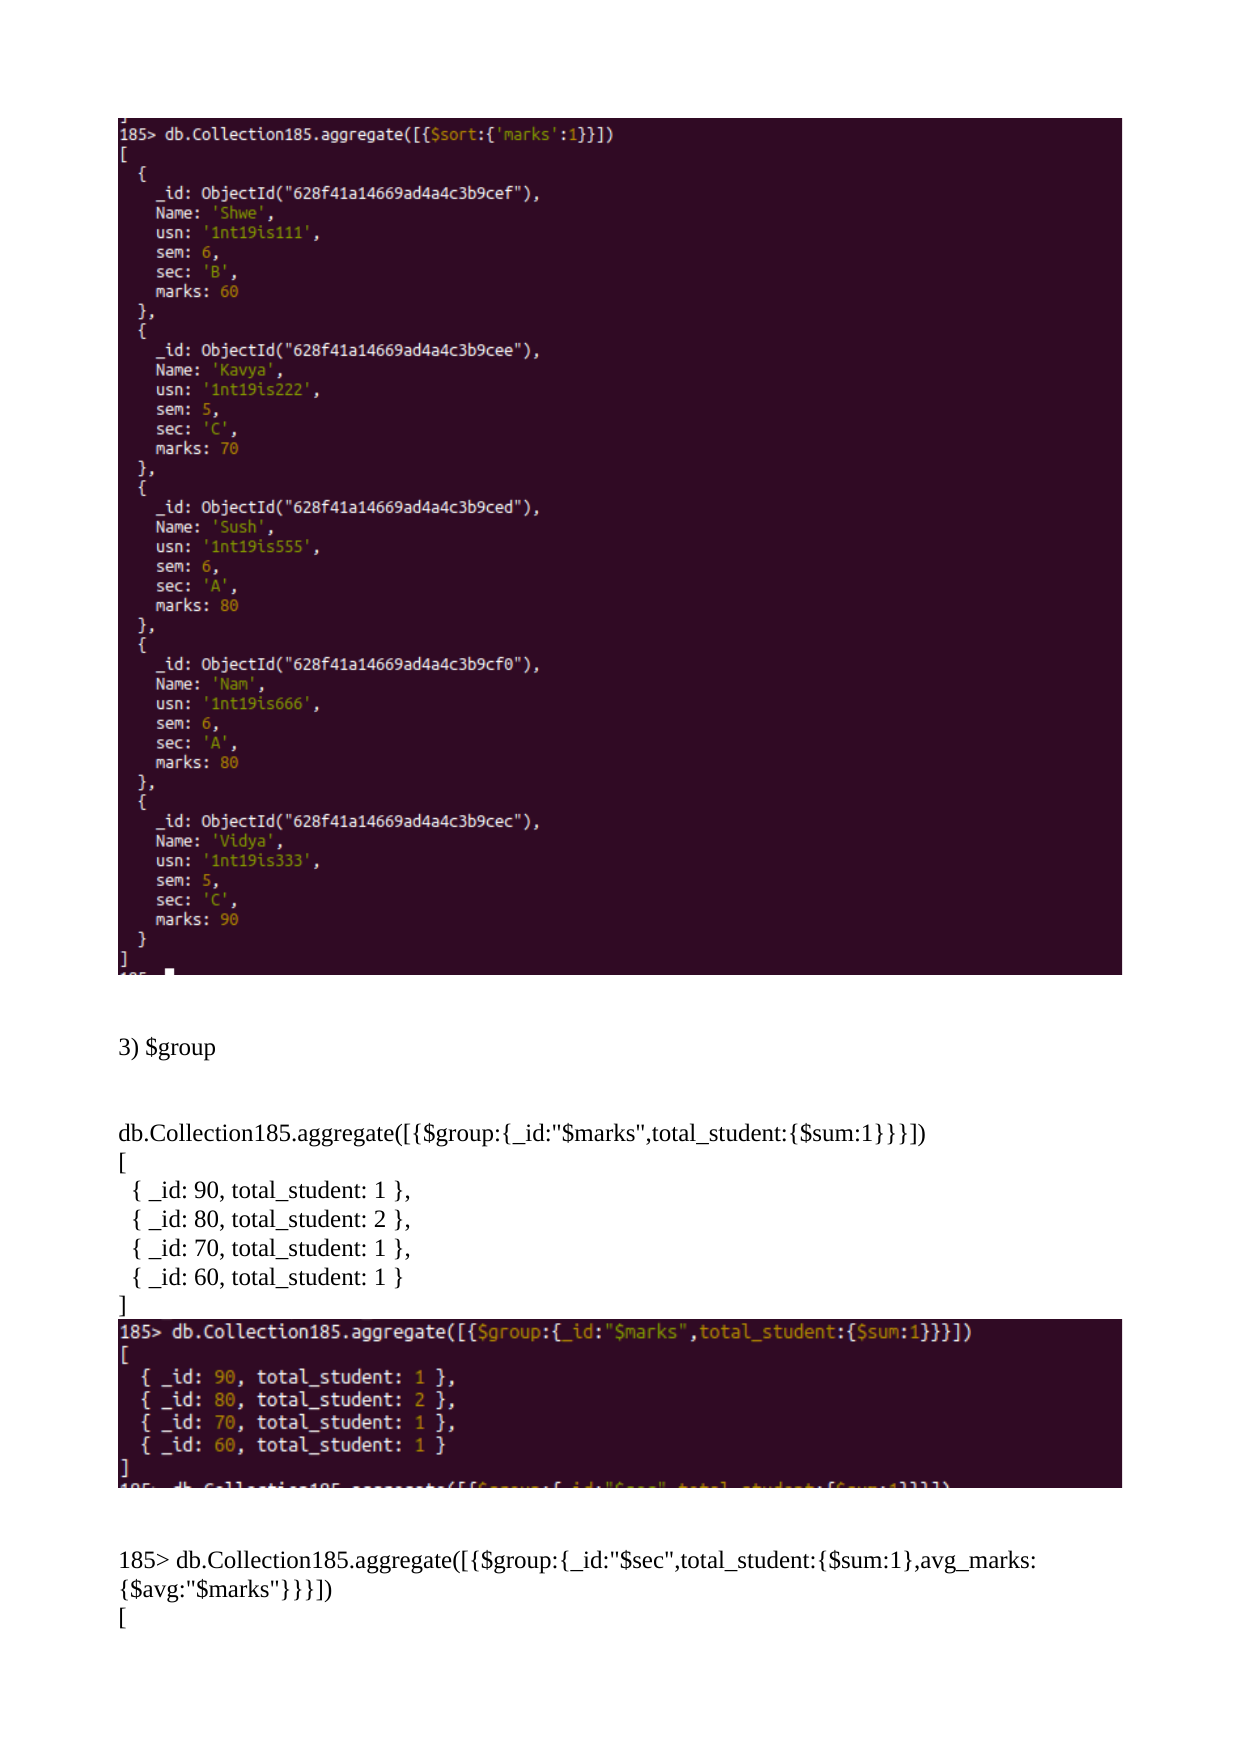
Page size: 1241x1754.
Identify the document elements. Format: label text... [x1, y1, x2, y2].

text [ [118, 1147, 1122, 1176]
text { _id: 90, total_student: 1 }, [118, 1176, 1122, 1204]
text 3) $group [118, 1032, 1122, 1061]
text ] [118, 1291, 1122, 1319]
text { _id: 60, total_student: 1 } [118, 1262, 1122, 1291]
text { _id: 80, total_student: 2 }, [118, 1204, 1122, 1233]
text { _id: 70, total_student: 1 }, [118, 1233, 1122, 1262]
text [ [118, 1602, 1122, 1631]
text db.Collection185.aggregate([{$group:{_id:"$marks",total_student:{$sum:1}}}]) [118, 1118, 1122, 1147]
picture [118, 1319, 1123, 1488]
text 185> db.Collection185.aggregate([{$group:{_id:"$sec",total_student:{$sum:1},avg_marks:{$avg:"$marks"}}}]) [118, 1545, 1122, 1602]
picture [118, 118, 1123, 975]
